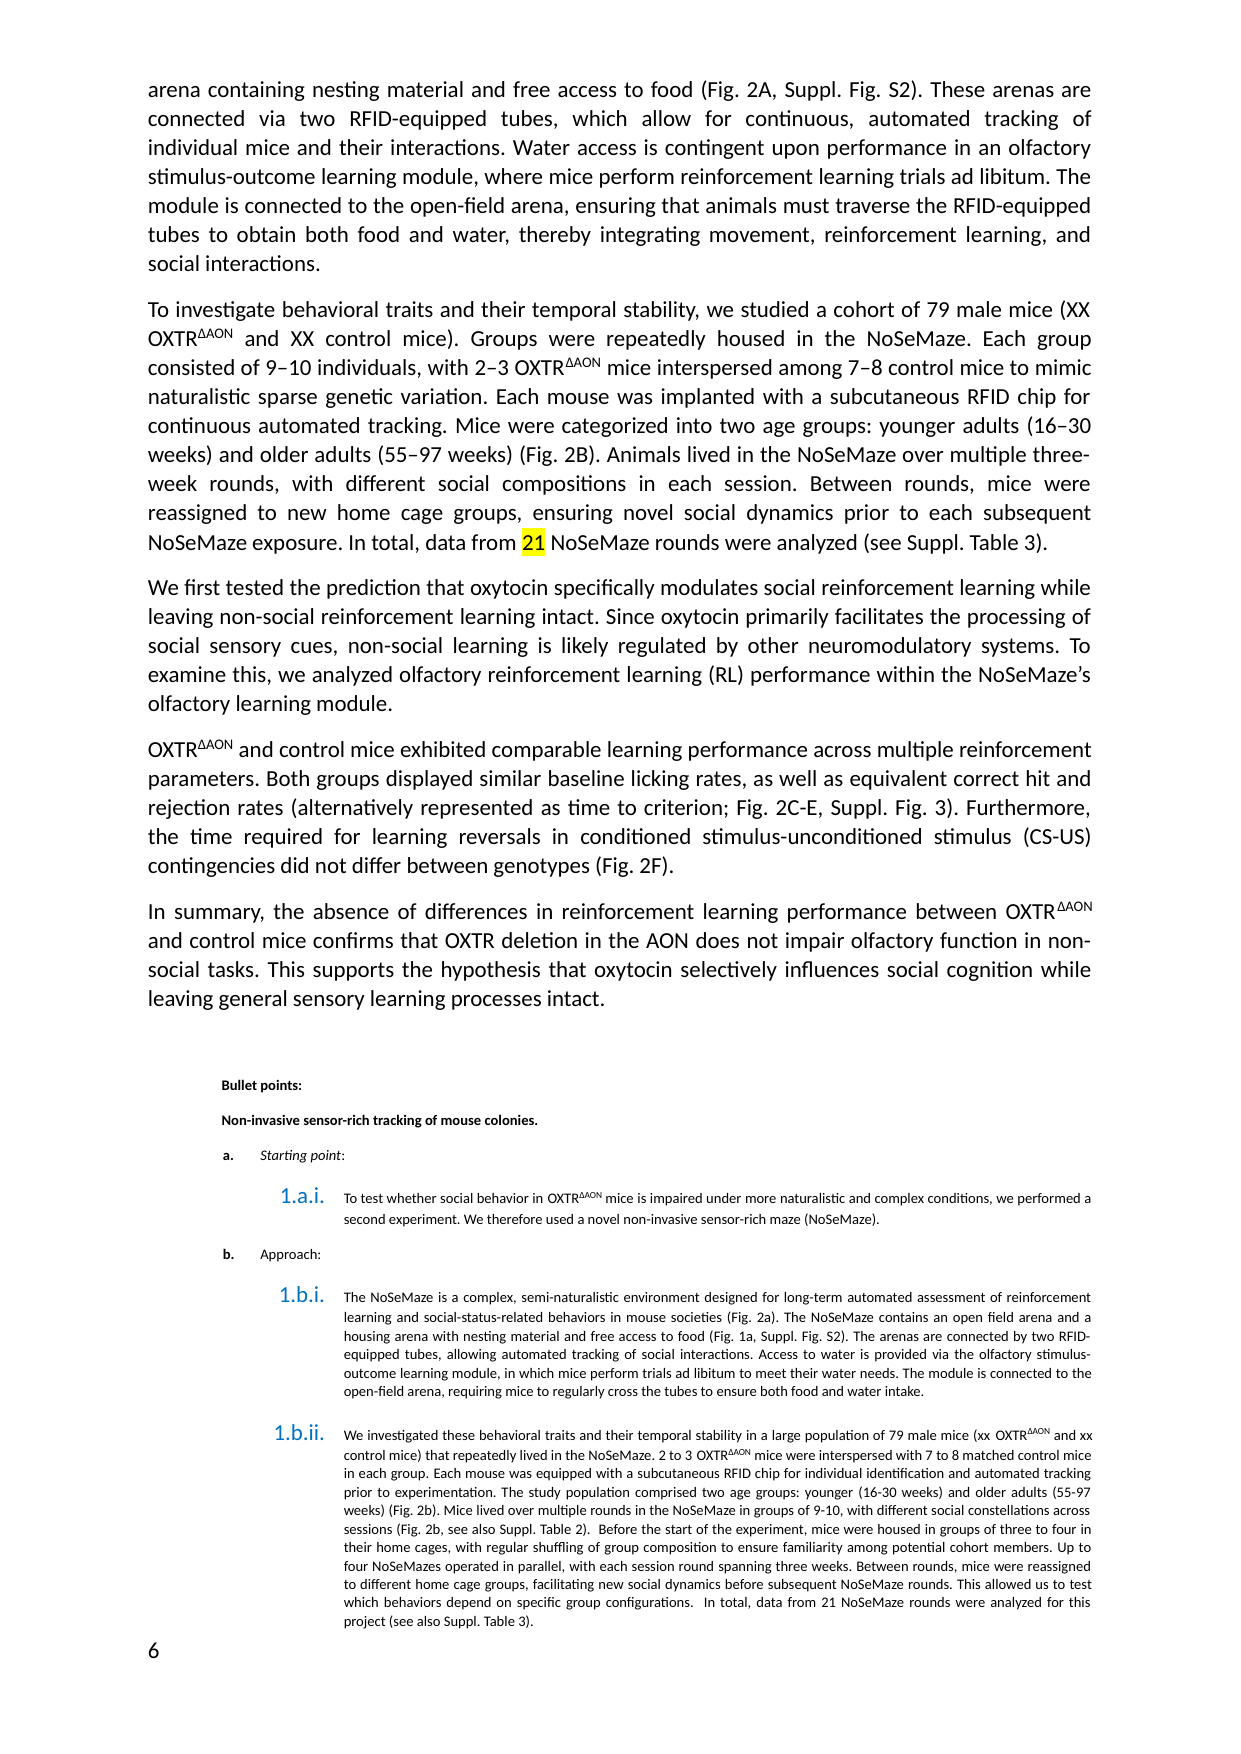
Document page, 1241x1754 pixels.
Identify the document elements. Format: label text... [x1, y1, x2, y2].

text To investigate behavioral traits and their temporal stability, we studied a cohort of 79 male mice (XX OXTRΔAON and XX control mice). Groups were repeatedly housed in the NoSeMaze. Each group consisted of 9–10 individuals, with 2–3 OXTRΔAON mice interspersed among 7–8 control mice to mimic naturalistic sparse genetic variation. Each mouse was implanted with a subcutaneous RFID chip for continuous automated tracking. Mice were categorized into two age groups: younger adults (16–30 weeks) and older adults (55–97 weeks) (Fig. 2B). Animals lived in the NoSeMaze over multiple three-week rounds, with different social compositions in each session. Between rounds, mice were reassigned to new home cage groups, ensuring novel social dynamics prior to each subsequent NoSeMaze exposure. In total, data from 21 NoSeMaze rounds were analyzed (see Suppl. Table 3). [148, 295, 1093, 556]
list The NoSeMaze is a complex, semi-naturalistic environment designed for long-term automated assessment of reinforcement learning and social-status-related behaviors in mouse societies (Fig. 2a). The NoSeMaze contains an open field arena and a housing arena with nesting material and free access to food (Fig. 1a, Suppl. Fig. S2). The arenas are connected by two RFID-equipped tubes, allowing automated tracking of social interactions. Access to water is provided via the olfactory stimulus-outcome learning module, in which mice perform trials ad libitum to meet their water needs. The module is connected to the open-field arena, requiring mice to regularly cross the tubes to ensure both food and water intake. [325, 1280, 1093, 1400]
list Starting point: [223, 1146, 1093, 1164]
text In summary, the absence of differences in reinforcement learning performance between OXTRΔAON and control mice confirms that OXTR deletion in the AON does not impair olfactory function in non-social tasks. This supports the hypothesis that oxytocin selectively influences social cognition while leaving general sensory learning processes intact. [148, 897, 1093, 1012]
text We first tested the prediction that oxytocin specifically modulates social reinforcement learning while leaving non-social reinforcement learning intact. Since oxytocin primarily facilitates the processing of social sensory cues, non-social learning is likely regulated by other neuromodulatory systems. To examine this, we analyzed olfactory reinforcement learning (RL) performance within the NoSeMaze’s olfactory learning module. [148, 573, 1093, 718]
list To test whether social behavior in OXTRΔAON mice is impaired under more naturalistic and complex conditions, we performed a second experiment. We therefore used a novel non-invasive sensor-rich maze (NoSeMaze). [325, 1181, 1093, 1228]
text arena containing nesting material and free access to food (Fig. 2A, Suppl. Fig. S2). These arenas are connected via two RFID-equipped tubes, which allow for continuous, automated tracking of individual mice and their interactions. Water access is contingent upon performance in an olfactory stimulus-outcome learning module, where mice perform reinforcement learning trials ad libitum. The module is connected to the open-field arena, ensuring that animals must traverse the RFID-equipped tubes to obtain both food and water, thereby integrating movement, reinforcement learning, and social interactions. [148, 75, 1093, 277]
list We investigated these behavioral traits and their temporal stability in a large population of 79 male mice (xx OXTRΔAON and xx control mice) that repeatedly lived in the NoSeMaze. 2 to 3 OXTRΔAON mice were interspersed with 7 to 8 matched control mice in each group. Each mouse was equipped with a subcutaneous RFID chip for individual identification and automated tracking prior to experimentation. The study population comprised two age groups: younger (16-30 weeks) and older adults (55-97 weeks) (Fig. 2b). Mice lived over multiple rounds in the NoSeMaze in groups of 9-10, with different social constellations across sessions (Fig. 2b, see also Suppl. Table 2). Before the start of the experiment, mice were housed in groups of three to four in their home cages, with regular shuffling of group composition to ensure familiarity among potential cohort members. Up to four NoSeMazes operated in parallel, with each session round spanning three weeks. Between rounds, mice were reassigned to different home cage groups, facilitating new social dynamics before subsequent NoSeMaze rounds. This allowed us to test which behaviors depend on specific group configurations. In total, data from 21 NoSeMaze rounds were analyzed for this project (see also Suppl. Table 3). [325, 1418, 1093, 1630]
text Non-invasive sensor-rich tracking of mouse colonies. [148, 1111, 1093, 1129]
text OXTRΔAON and control mice exhibited comparable learning performance across multiple reinforcement parameters. Both groups displayed similar baseline licking rates, as well as equivalent correct hit and rejection rates (alternatively represented as time to criterion; Fig. 2C-E, Suppl. Fig. 3). Furthermore, the time required for learning reversals in conditioned stimulus-unconditioned stimulus (CS-US) contingencies did not differ between genotypes (Fig. 2F). [148, 735, 1093, 879]
text Bullet points: [148, 1076, 1093, 1094]
list Approach: [223, 1245, 1093, 1263]
